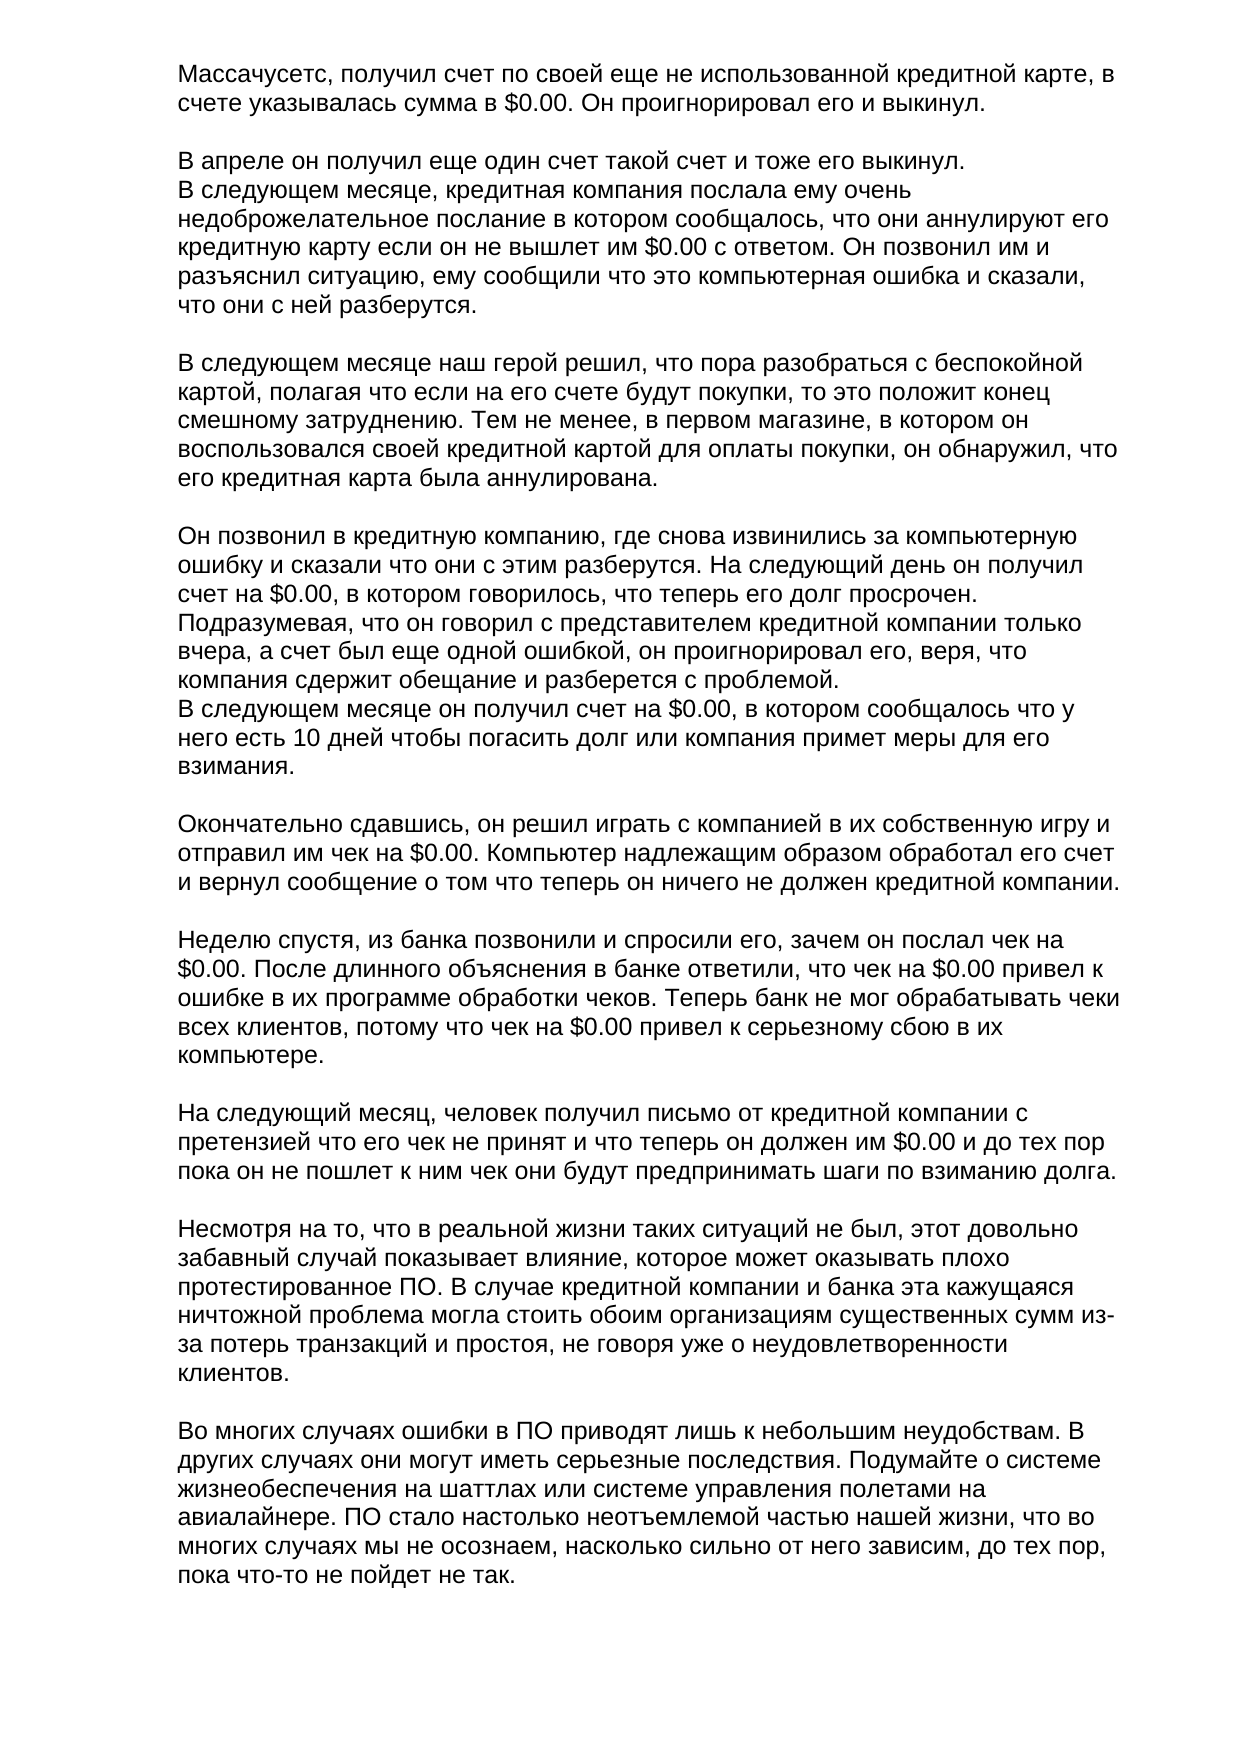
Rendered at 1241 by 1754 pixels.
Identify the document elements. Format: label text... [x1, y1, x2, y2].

text Несмотря на то, что в реальной жизни таких ситуаций не был, этот довольно забавный случай показывает влияние, которое может оказывать плохо протестированное ПО. В случае кредитной компании и банка эта кажущаяся ничтожной проблема могла стоить обоим организациям существенных сумм из-за потерь транзакций и простоя, не говоря уже о неудовлетворенности клиентов. [177, 1214, 1122, 1387]
text Окончательно сдавшись, он решил играть с компанией в их собственную игру и отправил им чек на $0.00. Компьютер надлежащим образом обработал его счет и вернул сообщение о том что теперь он ничего не должен кредитной компании. [177, 809, 1122, 896]
text Во многих случаях ошибки в ПО приводят лишь к небольшим неудобствам. В других случаях они могут иметь серьезные последствия. Подумайте о системе жизнеобеспечения на шаттлах или системе управления полетами на авиалайнере. ПО стало настолько неотъемлемой частью нашей жизни, что во многих случаях мы не осознаем, насколько сильно от него зависим, до тех пор, пока что-то не пойдет не так. [177, 1416, 1122, 1589]
text В апреле он получил еще один счет такой счет и тоже его выкинул. В следующем месяце, кредитная компания послала ему очень недоброжелательное послание в котором сообщалось, что они аннулируют его кредитную карту если он не вышлет им $0.00 с ответом. Он позвонил им и разъяснил ситуацию, ему сообщили что это компьютерная ошибка и сказали, что они с ней разберутся. [177, 146, 1122, 318]
text В следующем месяце наш герой решил, что пора разобраться с беспокойной картой, полагая что если на его счете будут покупки, то это положит конец смешному затруднению. Тем не менее, в первом магазине, в котором он воспользовался своей кредитной картой для оплаты покупки, он обнаружил, что его кредитная карта была аннулирована. [177, 348, 1122, 492]
text Неделю спустя, из банка позвонили и спросили его, зачем он послал чек на $0.00. После длинного объяснения в банке ответили, что чек на $0.00 привел к ошибке в их программе обработки чеков. Теперь банк не мог обрабатывать чеки всех клиентов, потому что чек на $0.00 привел к серьезному сбою в их компьютере. [177, 925, 1122, 1069]
text Он позвонил в кредитную компанию, где снова извинились за компьютерную ошибку и сказали что они с этим разберутся. На следующий день он получил счет на $0.00, в котором говорилось, что теперь его долг просрочен. Подразумевая, что он говорил с представителем кредитной компании только вчера, а счет был еще одной ошибкой, он проигнорировал его, веря, что компания сдержит обещание и разберется с проблемой. В следующем месяце он получил счет на $0.00, в котором сообщалось что у него есть 10 дней чтобы погасить долг или компания примет меры для его взимания. [177, 521, 1122, 780]
text На следующий месяц, человек получил письмо от кредитной компании с претензией что его чек не принят и что теперь он должен им $0.00 и до тех пор пока он не пошлет к ним чек они будут предпринимать шаги по взиманию долга. [177, 1098, 1122, 1185]
text Массачусетс, получил счет по своей еще не использованной кредитной карте, в счете указывалась сумма в $0.00. Он проигнорировал его и выкинул. [177, 59, 1122, 117]
